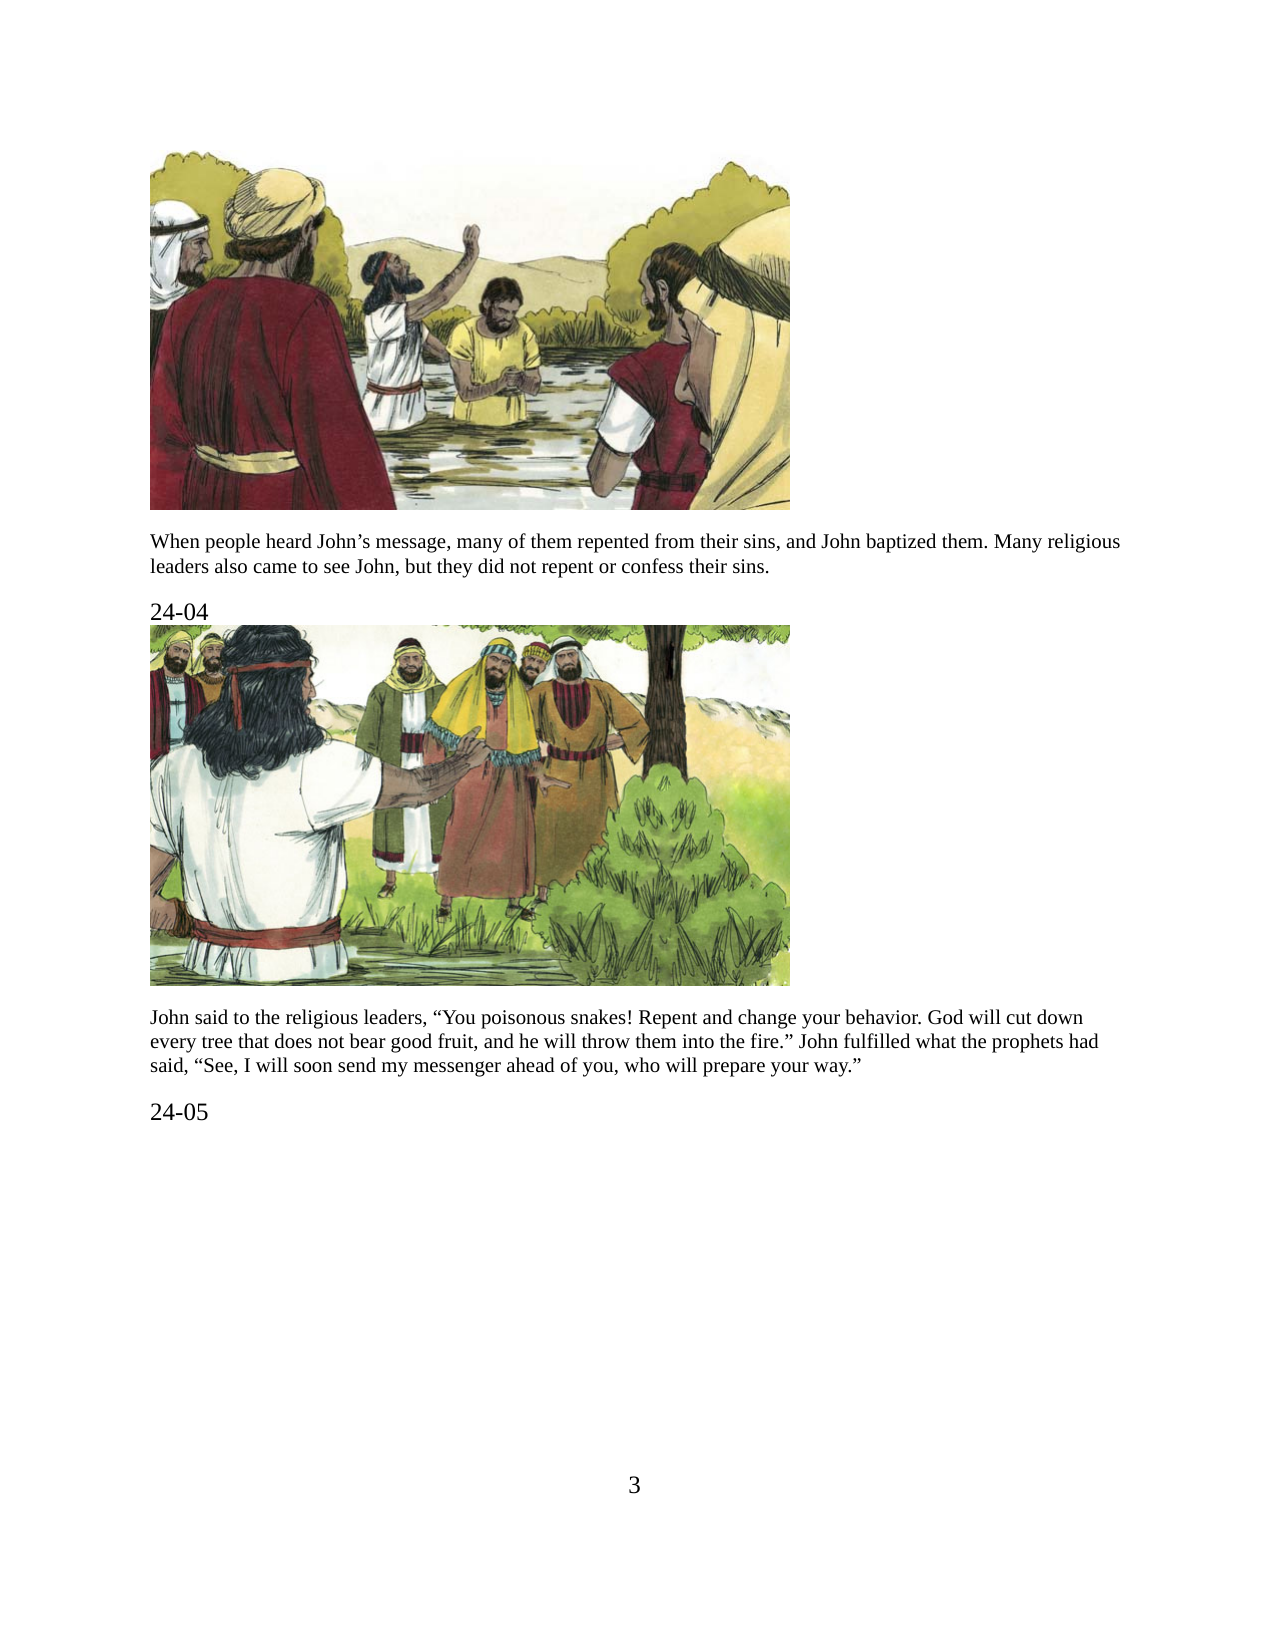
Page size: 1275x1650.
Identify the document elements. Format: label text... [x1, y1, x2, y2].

text When people heard John’s message, many of them repented from their sins, and John baptized them. Many religious leaders also came to see John, but they did not repent or confess their sins. [150, 529, 1125, 578]
picture [150, 150, 790, 510]
text John said to the religious leaders, “You poisonous snakes! Repent and change your behavior. God will cut down every tree that does not bear good fruit, and he will throw them into the fire.” John fulfilled what the prophets had said, “See, I will soon send my messenger ahead of you, who will prepare your way.” [150, 1005, 1125, 1077]
subtitle 24-04 [150, 597, 1125, 626]
picture [150, 625, 790, 986]
subtitle 24-05 [150, 1097, 1125, 1126]
